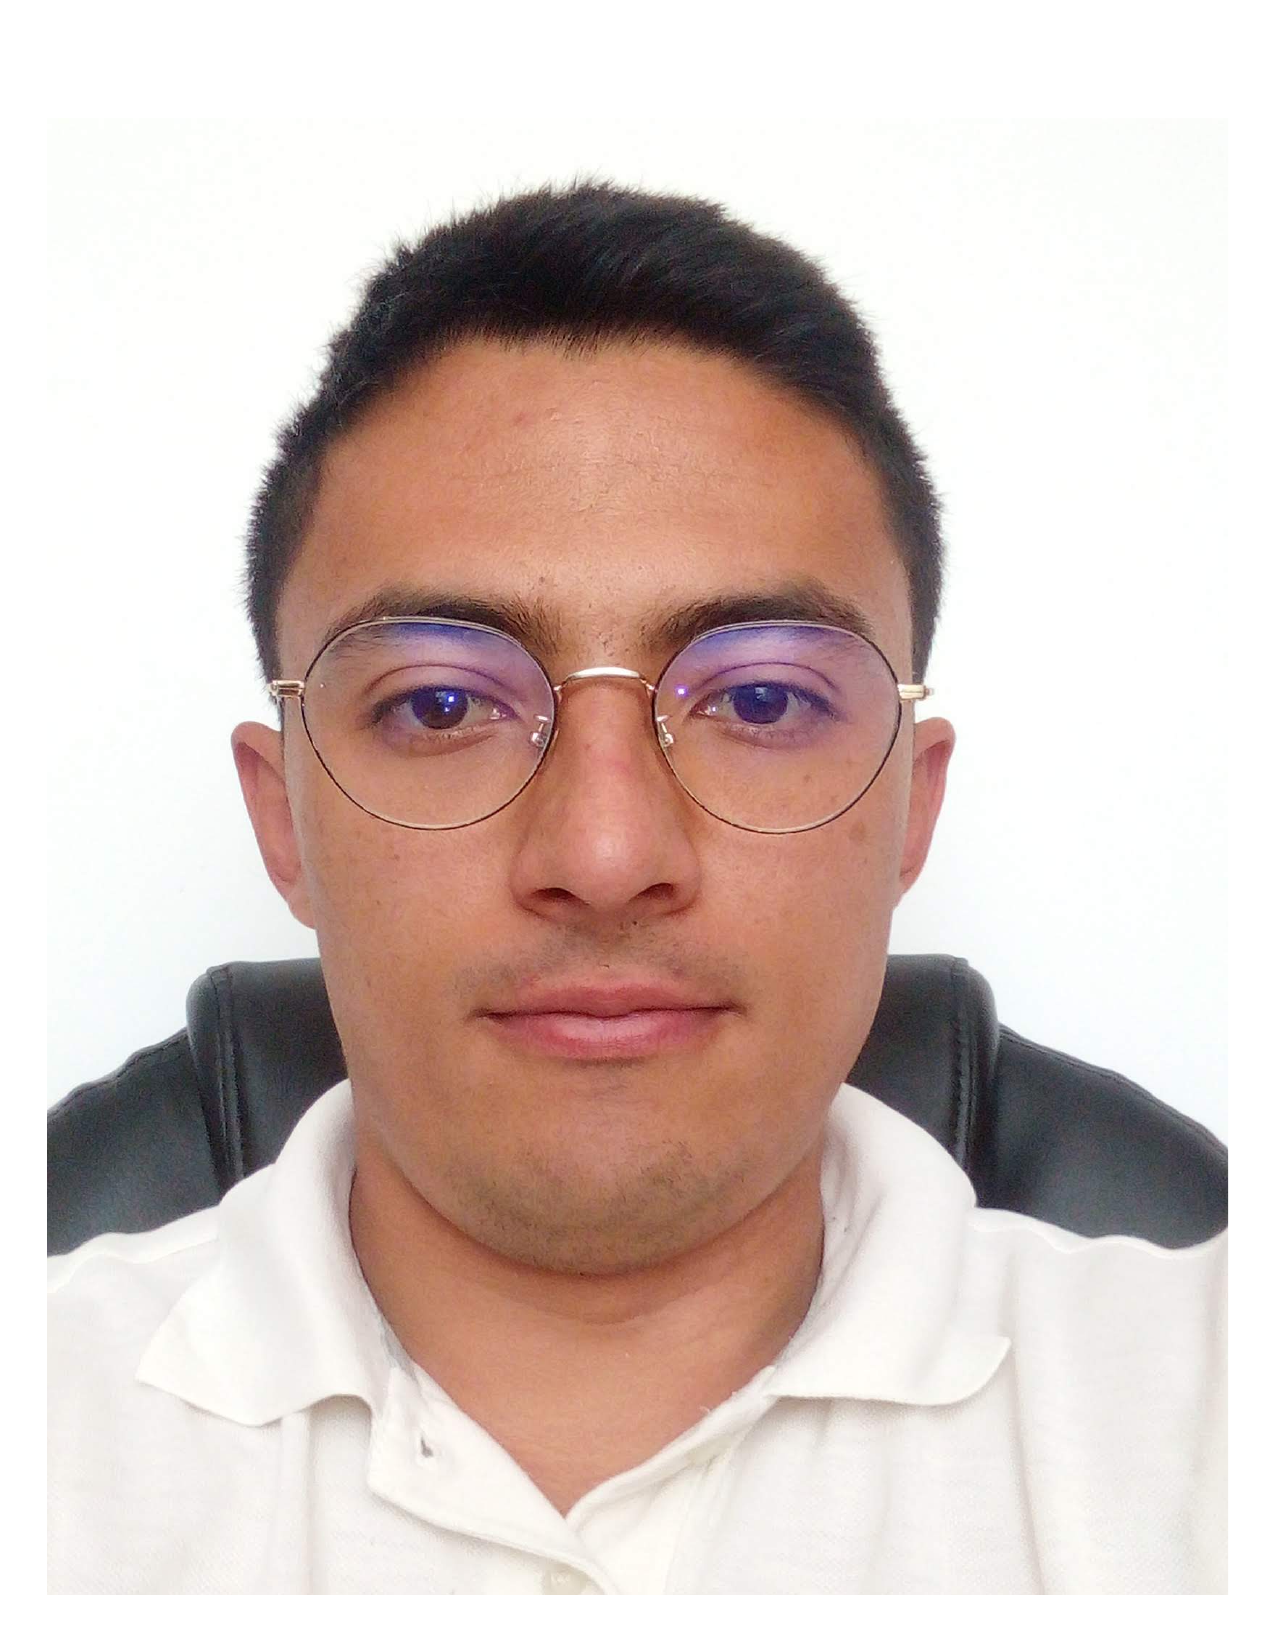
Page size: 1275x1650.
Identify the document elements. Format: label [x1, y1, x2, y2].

picture [47, 118, 1229, 1595]
